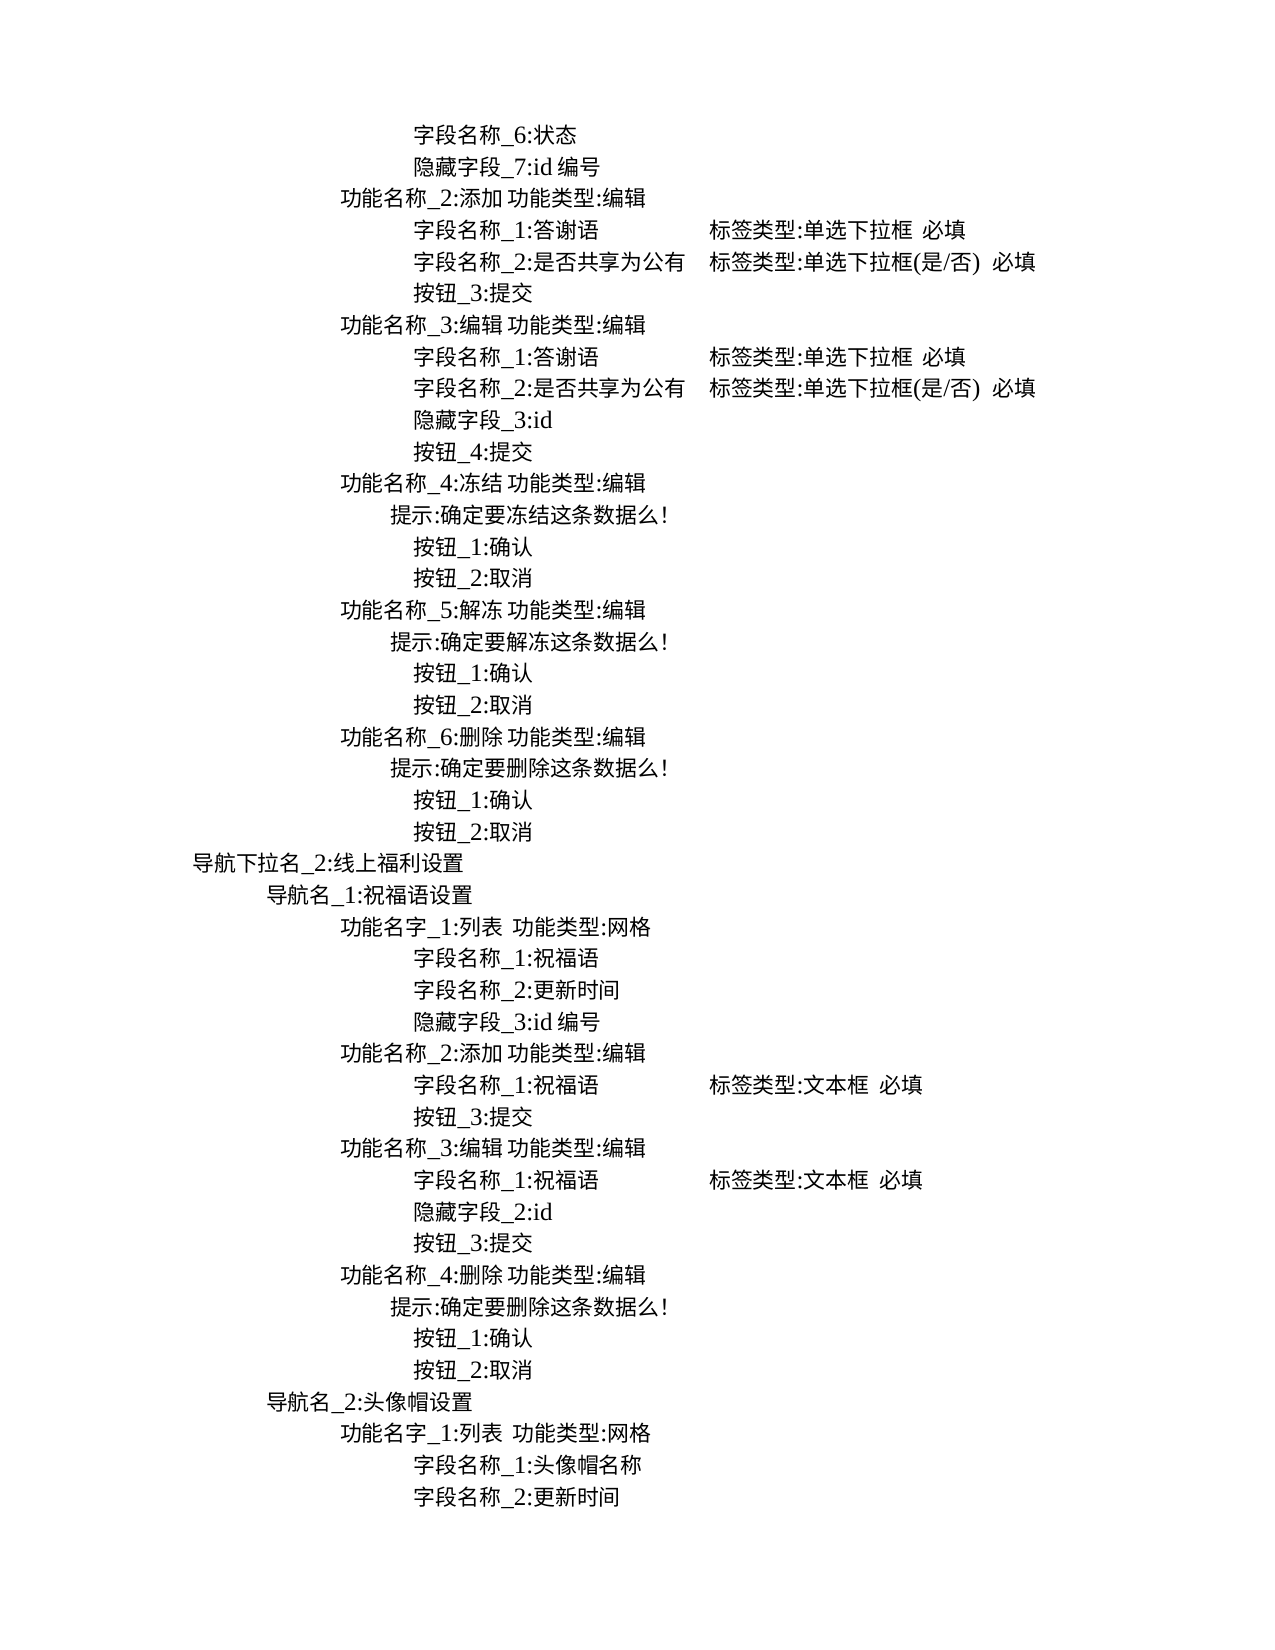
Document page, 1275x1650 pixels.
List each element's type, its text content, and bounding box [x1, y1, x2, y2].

text 功能名称_3:编辑 功能类型:编辑 [118, 1131, 1157, 1163]
text 字段名称_2:是否共享为公有 标签类型:单选下拉框(是/否) 必填 [118, 371, 1157, 403]
text 功能名称_3:编辑 功能类型:编辑 [118, 308, 1157, 340]
text 功能名称_5:解冻 功能类型:编辑 [118, 593, 1157, 625]
text 隐藏字段_3:id [118, 403, 1157, 435]
text 按钮_2:取消 [118, 1353, 1157, 1385]
text 字段名称_2:更新时间 [118, 973, 1157, 1005]
text 提示:确定要冻结这条数据么！ [118, 498, 1157, 530]
text 导航名_2:头像帽设置 [118, 1385, 1157, 1416]
text 字段名称_1:祝福语 标签类型:文本框 必填 [118, 1068, 1157, 1100]
text 按钮_1:确认 [118, 1321, 1157, 1353]
text 隐藏字段_3:id编号 [118, 1005, 1157, 1036]
text 提示:确定要删除这条数据么！ [118, 751, 1157, 783]
text 字段名称_1:头像帽名称 [118, 1448, 1157, 1480]
text 按钮_3:提交 [118, 1100, 1157, 1131]
text 按钮_1:确认 [118, 783, 1157, 815]
text 字段名称_2:更新时间 [118, 1480, 1157, 1511]
text 提示:确定要删除这条数据么！ [118, 1290, 1157, 1321]
text 功能名称_4:删除 功能类型:编辑 [118, 1258, 1157, 1290]
text 按钮_2:取消 [118, 561, 1157, 593]
text 字段名称_1:答谢语 标签类型:单选下拉框 必填 [118, 213, 1157, 245]
text 提示:确定要解冻这条数据么！ [118, 625, 1157, 656]
text 按钮_1:确认 [118, 656, 1157, 688]
text 字段名称_1:祝福语 [118, 941, 1157, 973]
text 按钮_4:提交 [118, 435, 1157, 466]
text 隐藏字段_2:id [118, 1195, 1157, 1226]
text 字段名称_6:状态 [118, 118, 1157, 150]
text 按钮_2:取消 [118, 815, 1157, 846]
text 按钮_1:确认 [118, 530, 1157, 561]
text 功能名称_4:冻结 功能类型:编辑 [118, 466, 1157, 498]
text 按钮_3:提交 [118, 276, 1157, 308]
text 隐藏字段_7:id编号 [118, 150, 1157, 181]
text 导航下拉名_2:线上福利设置 [118, 846, 1157, 878]
text 功能名称_2:添加 功能类型:编辑 [118, 181, 1157, 213]
text 功能名称_6:删除 功能类型:编辑 [118, 720, 1157, 751]
text 功能名字_1:列表 功能类型:网格 [118, 910, 1157, 941]
text 按钮_2:取消 [118, 688, 1157, 720]
text 功能名称_2:添加 功能类型:编辑 [118, 1036, 1157, 1068]
text 导航名_1:祝福语设置 [118, 878, 1157, 910]
text 字段名称_1:祝福语 标签类型:文本框 必填 [118, 1163, 1157, 1195]
text 字段名称_1:答谢语 标签类型:单选下拉框 必填 [118, 340, 1157, 371]
text 按钮_3:提交 [118, 1226, 1157, 1258]
text 字段名称_2:是否共享为公有 标签类型:单选下拉框(是/否) 必填 [118, 245, 1157, 276]
text 功能名字_1:列表 功能类型:网格 [118, 1416, 1157, 1448]
